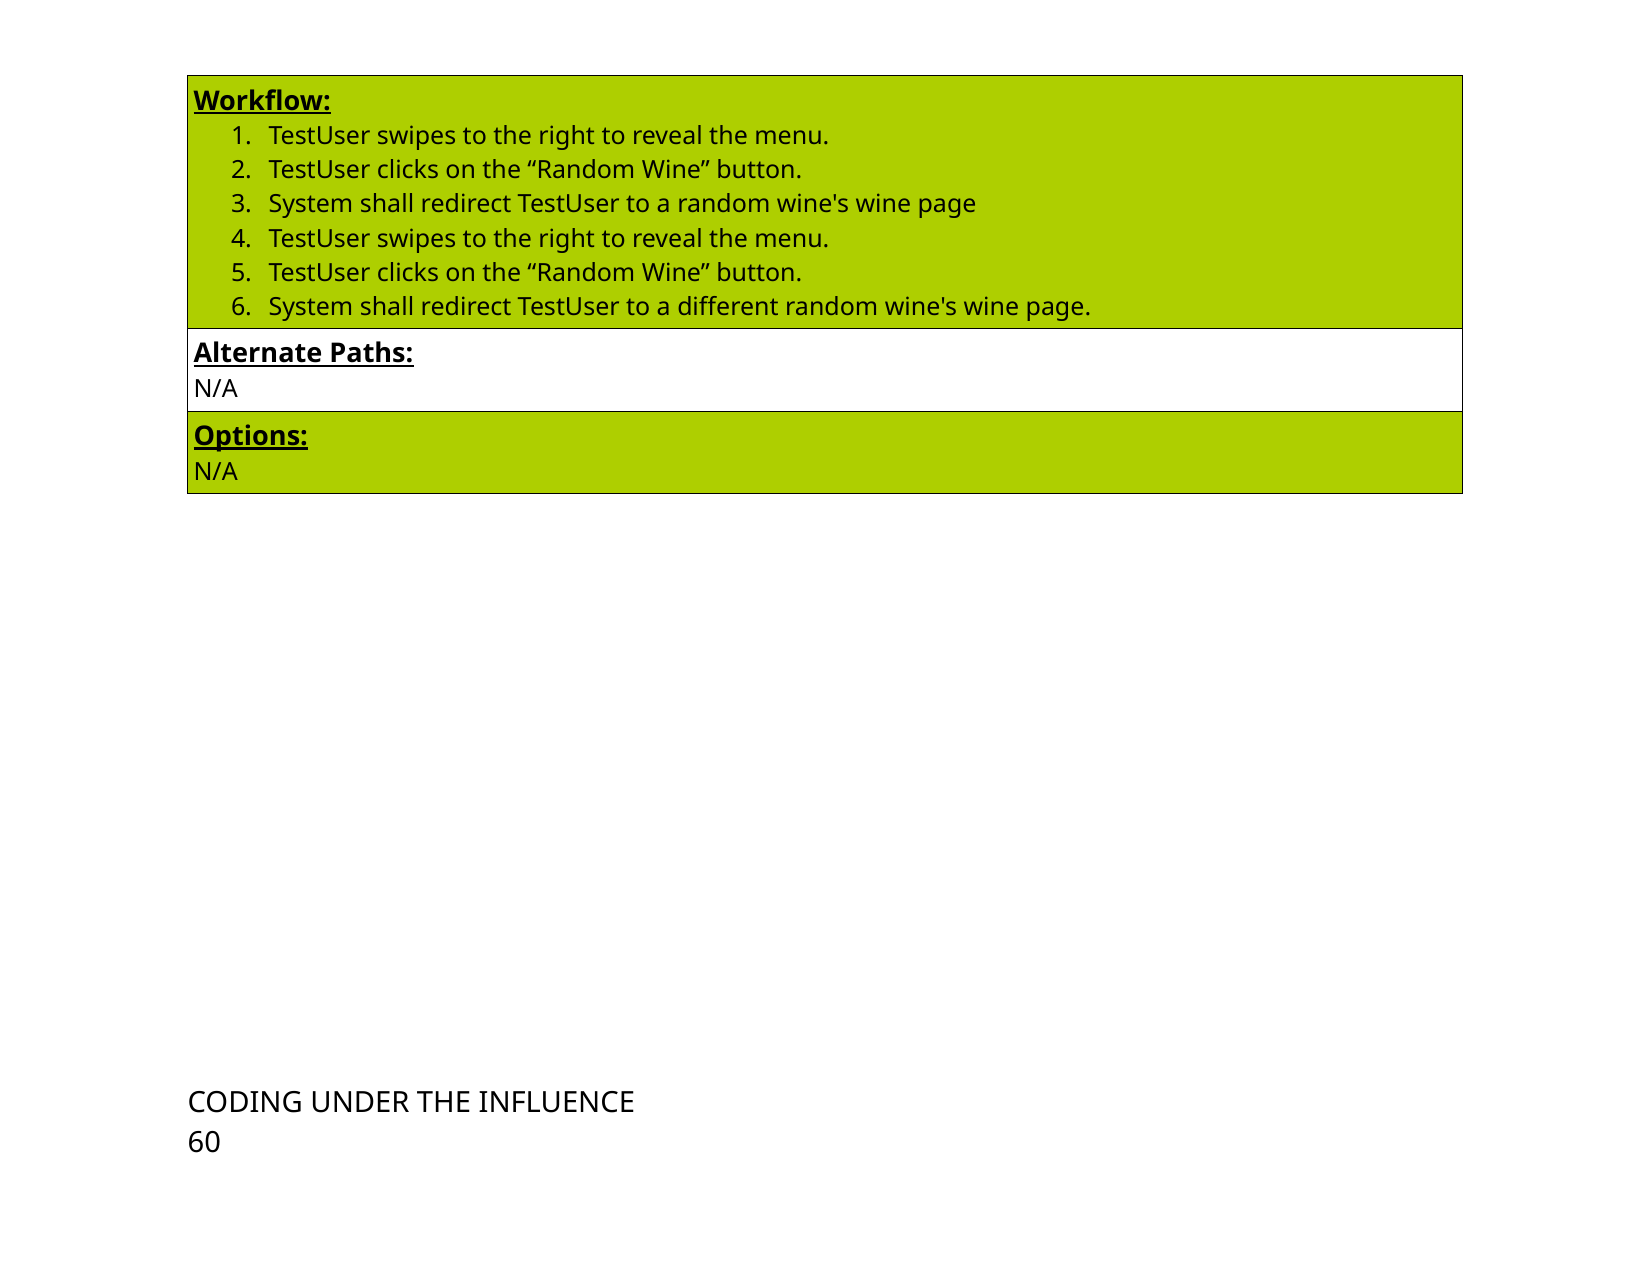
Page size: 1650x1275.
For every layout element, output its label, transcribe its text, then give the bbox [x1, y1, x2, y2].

table_cell Workflow: TestUser swipes to the right to reveal the menu. TestUser clicks on the “Random Wine” button. System shall redirect TestUser to a random wine's wine page TestUser swipes to the right to reveal the menu. TestUser clicks on the “Random Wine” button. System shall redirect TestUser to a different random wine's wine page. [188, 76, 1462, 328]
table_cell Alternate Paths: N/A [188, 329, 1462, 411]
table_cell Options: N/A [188, 412, 1462, 493]
